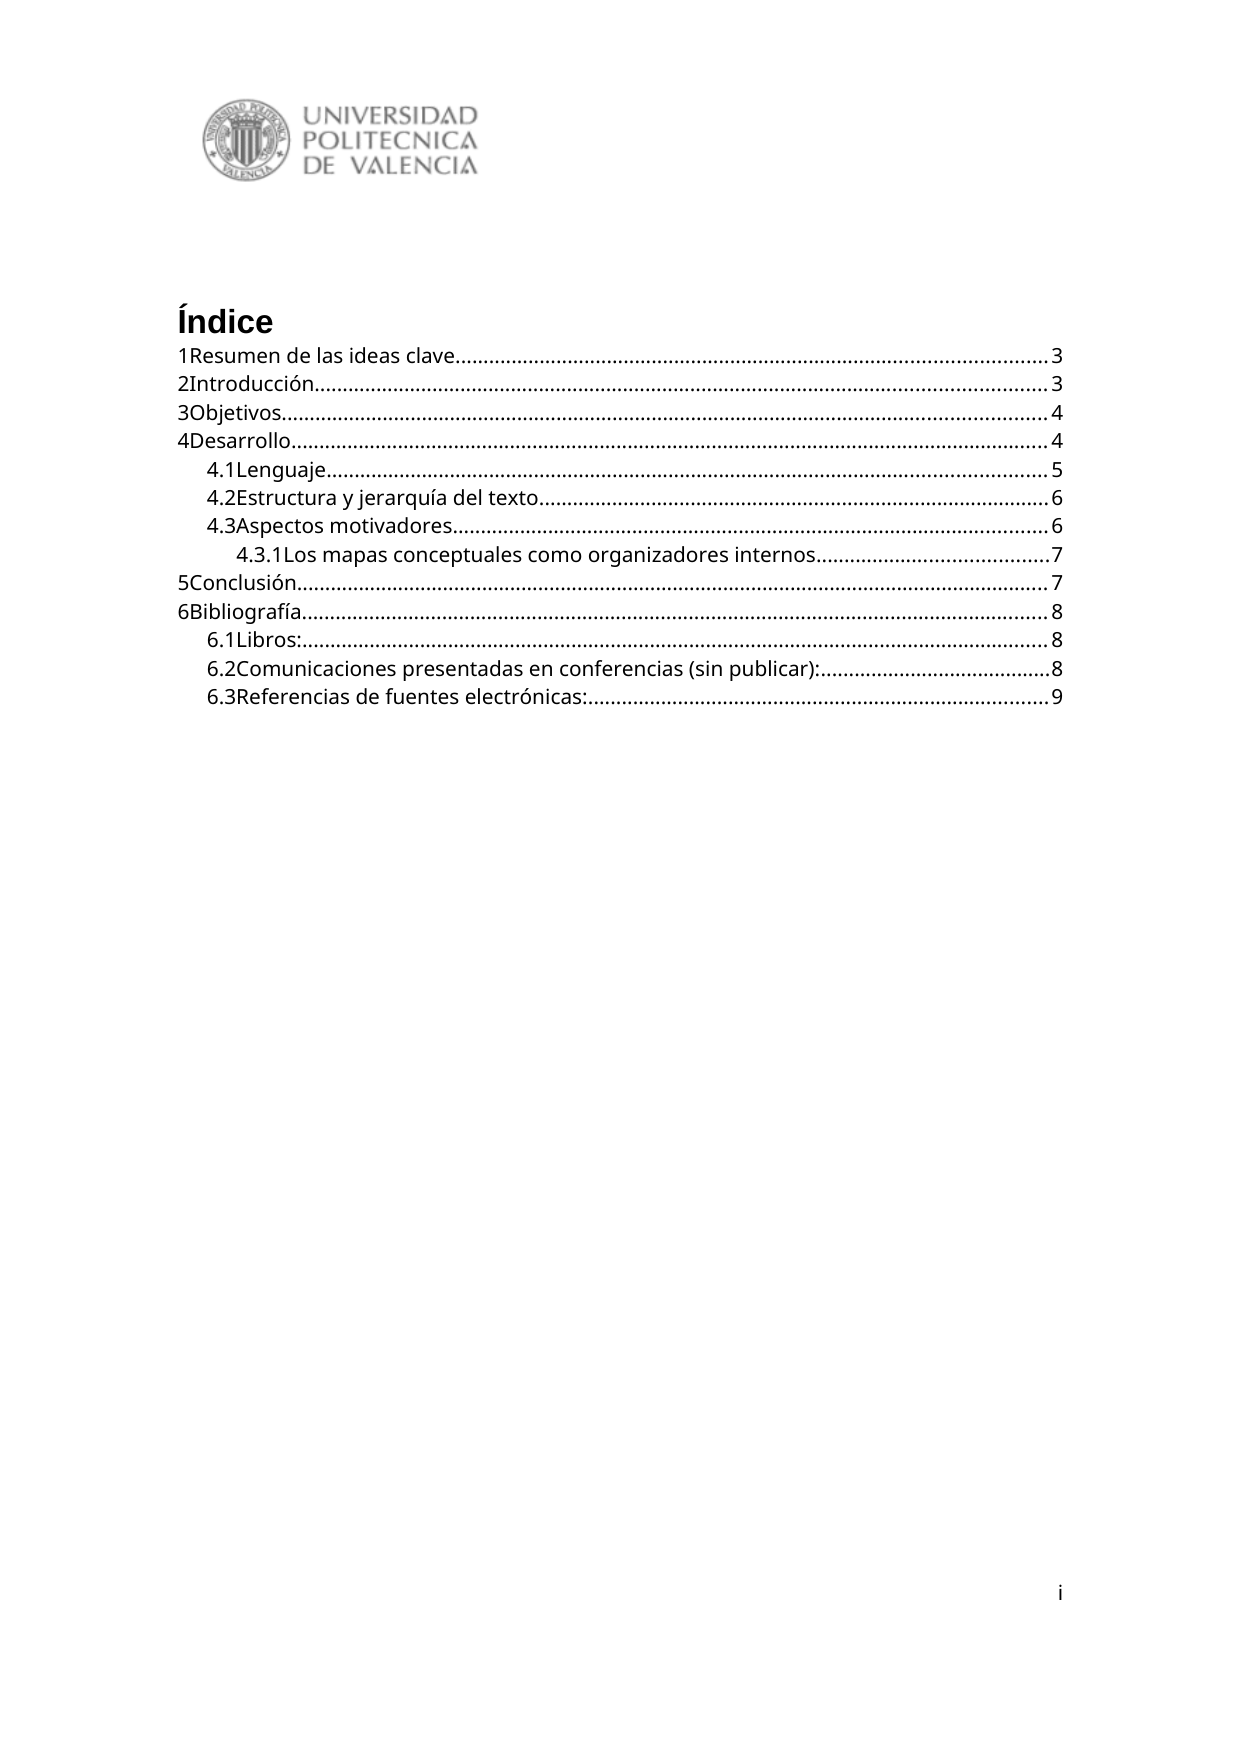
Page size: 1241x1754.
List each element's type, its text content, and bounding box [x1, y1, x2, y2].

text 2Introducción 3 [177, 369, 1063, 398]
picture [193, 95, 483, 187]
text 4.3Aspectos motivadores 6 [207, 512, 1063, 540]
subtitle Índice [177, 303, 1063, 341]
text 4.2Estructura y jerarquía del texto 6 [207, 483, 1063, 512]
text 6.2Comunicaciones presentadas en conferencias (sin publicar): 8 [207, 654, 1063, 682]
text 6.3Referencias de fuentes electrónicas: 9 [207, 682, 1063, 711]
text 1Resumen de las ideas clave 3 [177, 341, 1063, 369]
text 5Conclusión 7 [177, 568, 1063, 597]
text 4.3.1Los mapas conceptuales como organizadores internos 7 [236, 540, 1063, 568]
text 6Bibliografía 8 [177, 597, 1063, 625]
text 3Objetivos 4 [177, 398, 1063, 426]
text 4.1Lenguaje 5 [207, 455, 1063, 483]
text 6.1Libros: 8 [207, 625, 1063, 654]
text 4Desarrollo 4 [177, 426, 1063, 455]
